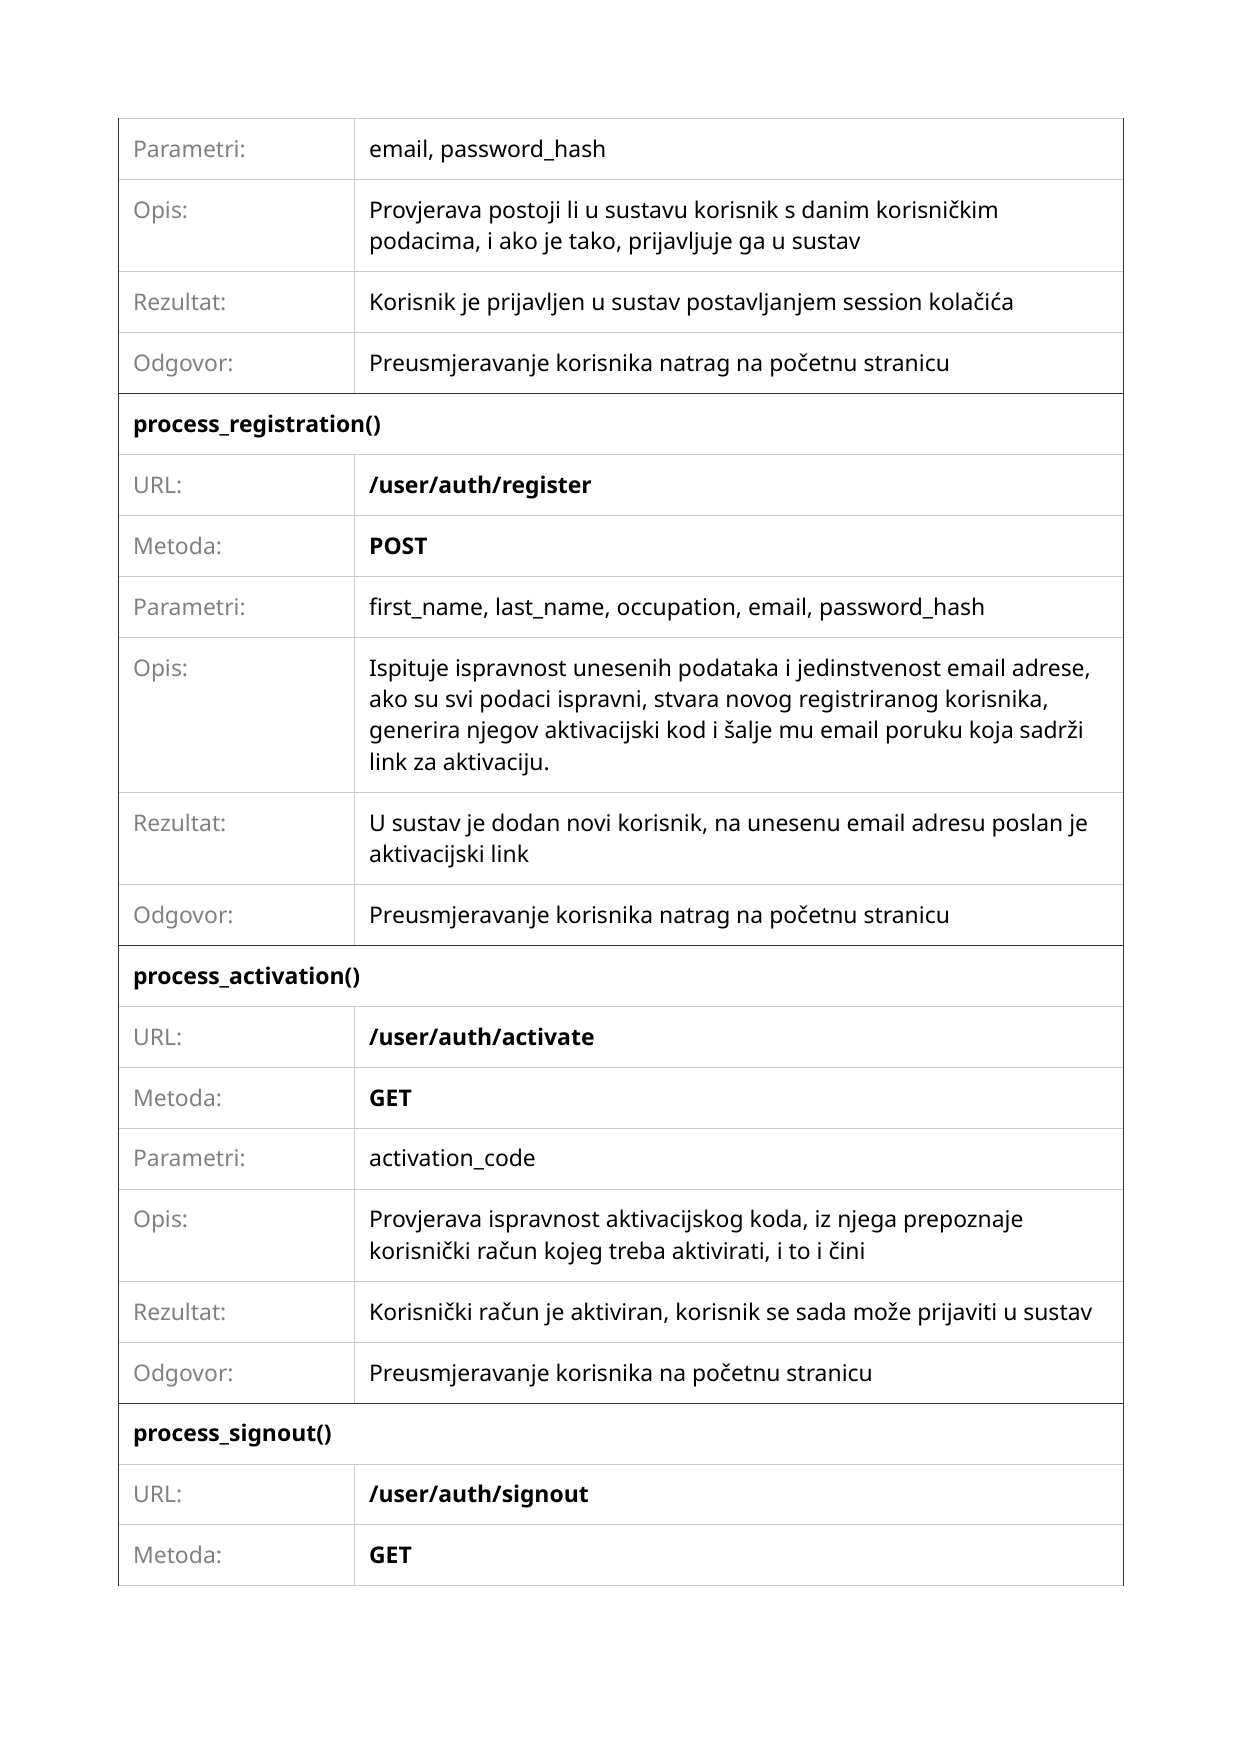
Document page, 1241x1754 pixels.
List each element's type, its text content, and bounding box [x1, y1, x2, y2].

table_cell process_registration() [119, 394, 1123, 454]
table_cell Korisnik je prijavljen u sustav postavljanjem session kolačića [355, 272, 1123, 332]
table_cell Ispituje ispravnost unesenih podataka i jedinstvenost email adrese, ako su svi podaci ispravni, stvara novog registriranog korisnika, generira njegov aktivacijski kod i šalje mu email poruku koja sadrži link za aktivaciju. [355, 638, 1123, 792]
table_cell Odgovor: [119, 1343, 354, 1402]
table_cell Preusmjeravanje korisnika natrag na početnu stranicu [355, 333, 1123, 393]
table_cell URL: [119, 455, 354, 515]
table_cell Rezultat: [119, 1282, 354, 1342]
table_cell activation_code [355, 1129, 1123, 1188]
table_cell Rezultat: [119, 793, 354, 884]
table_cell email, password_hash [355, 119, 1123, 179]
table_cell Opis: [119, 1190, 354, 1281]
table_cell Provjerava postoji li u sustavu korisnik s danim korisničkim podacima, i ako je tako, prijavljuje ga u sustav [355, 180, 1123, 271]
table_cell /user/auth/register [355, 455, 1123, 515]
table_cell Preusmjeravanje korisnika natrag na početnu stranicu [355, 885, 1123, 945]
table_cell process_activation() [119, 946, 1123, 1006]
table_cell Metoda: [119, 516, 354, 576]
table_cell Opis: [119, 180, 354, 271]
table_cell Preusmjeravanje korisnika na početnu stranicu [355, 1343, 1123, 1402]
table_cell process_signout() [119, 1404, 1123, 1463]
table_cell GET [355, 1525, 1123, 1585]
table_cell Metoda: [119, 1525, 354, 1585]
table_cell Odgovor: [119, 885, 354, 945]
table_cell URL: [119, 1007, 354, 1067]
table_cell URL: [119, 1465, 354, 1524]
table_cell Provjerava ispravnost aktivacijskog koda, iz njega prepoznaje korisnički račun kojeg treba aktivirati, i to i čini [355, 1190, 1123, 1281]
table_cell Parametri: [119, 119, 354, 179]
table_cell Opis: [119, 638, 354, 792]
table_cell Rezultat: [119, 272, 354, 332]
table_cell POST [355, 516, 1123, 576]
table_cell /user/auth/activate [355, 1007, 1123, 1067]
table_cell Odgovor: [119, 333, 354, 393]
table_cell first_name, last_name, occupation, email, password_hash [355, 577, 1123, 637]
table_cell U sustav je dodan novi korisnik, na unesenu email adresu poslan je aktivacijski link [355, 793, 1123, 884]
table_cell Metoda: [119, 1068, 354, 1127]
table_cell Korisnički račun je aktiviran, korisnik se sada može prijaviti u sustav [355, 1282, 1123, 1342]
table_cell GET [355, 1068, 1123, 1127]
table_cell /user/auth/signout [355, 1465, 1123, 1524]
table_cell Parametri: [119, 577, 354, 637]
table_cell Parametri: [119, 1129, 354, 1188]
